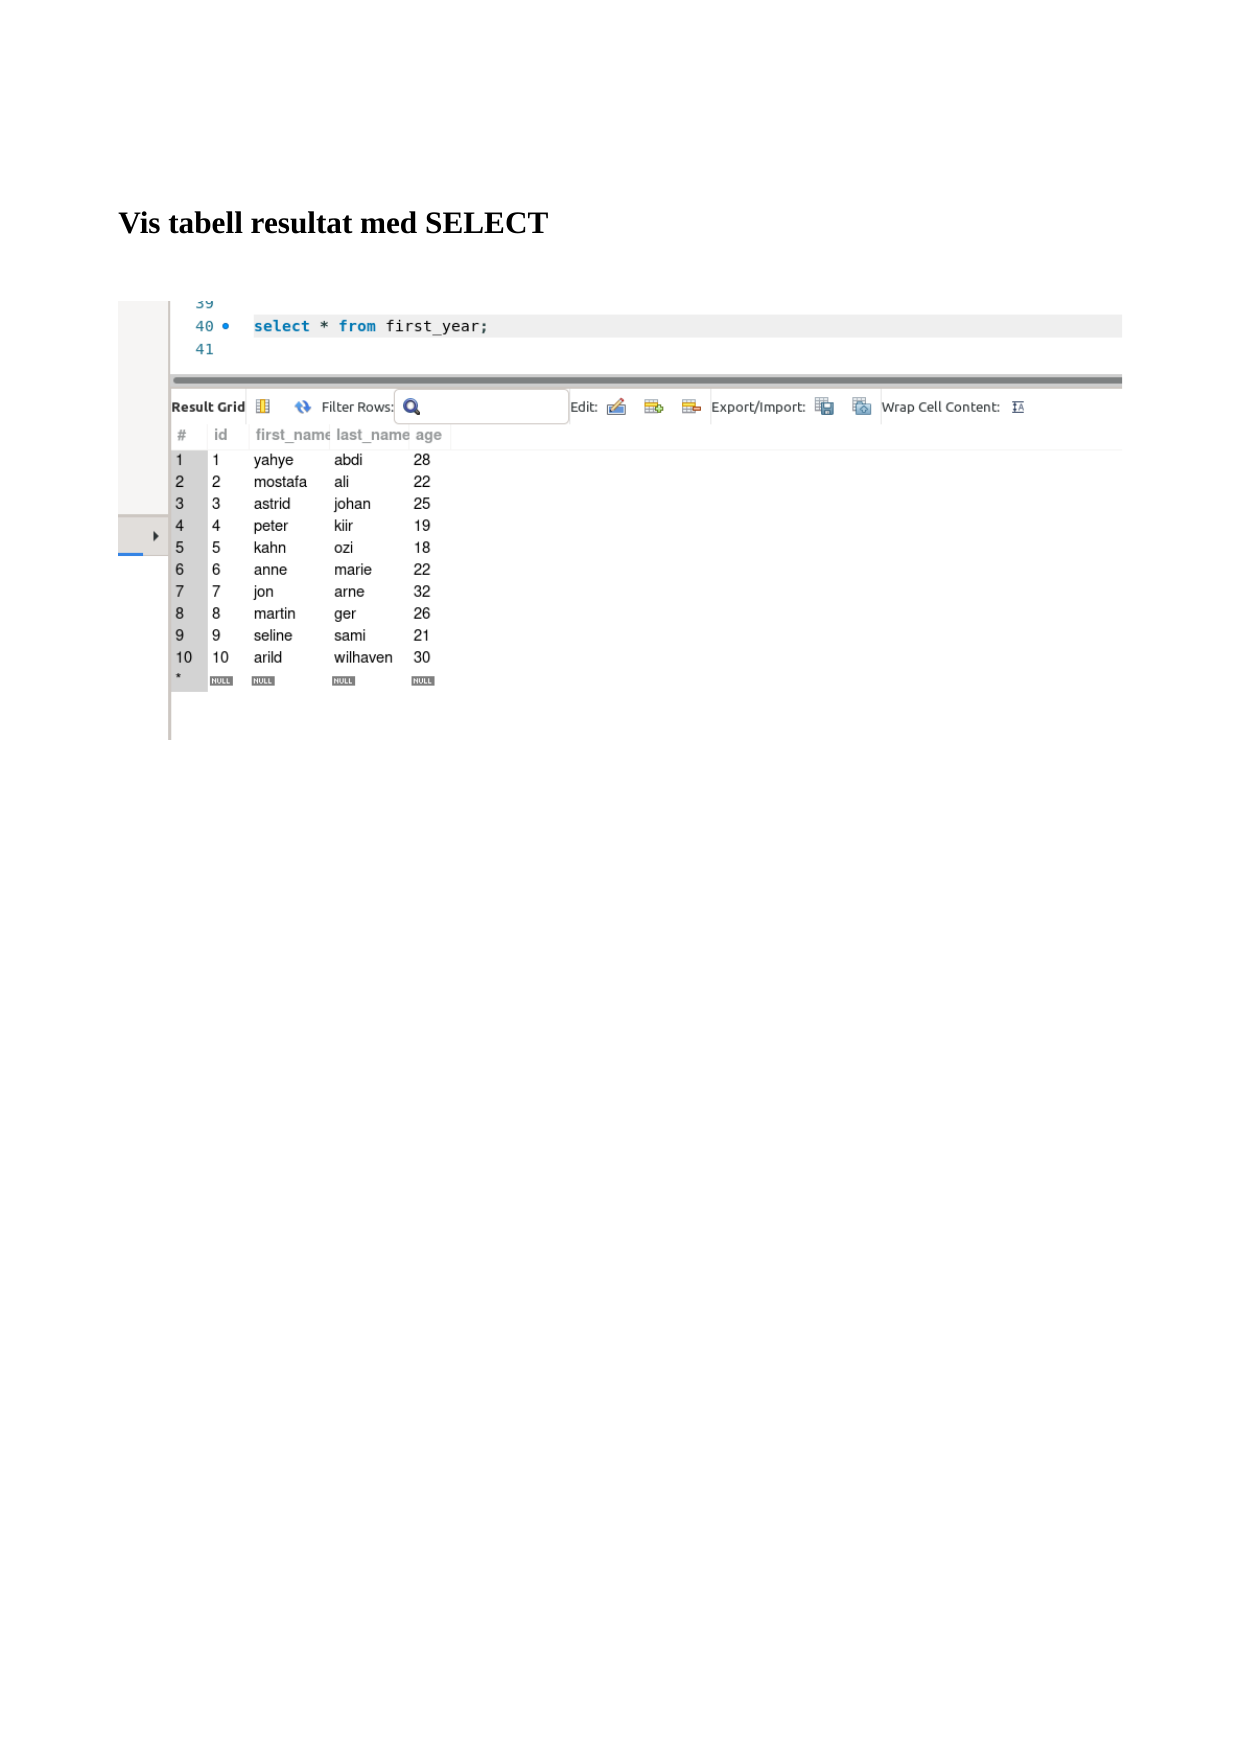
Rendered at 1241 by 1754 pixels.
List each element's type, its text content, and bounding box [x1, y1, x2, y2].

picture [118, 301, 1123, 740]
text Vis tabell resultat med SELECT [118, 204, 1122, 240]
